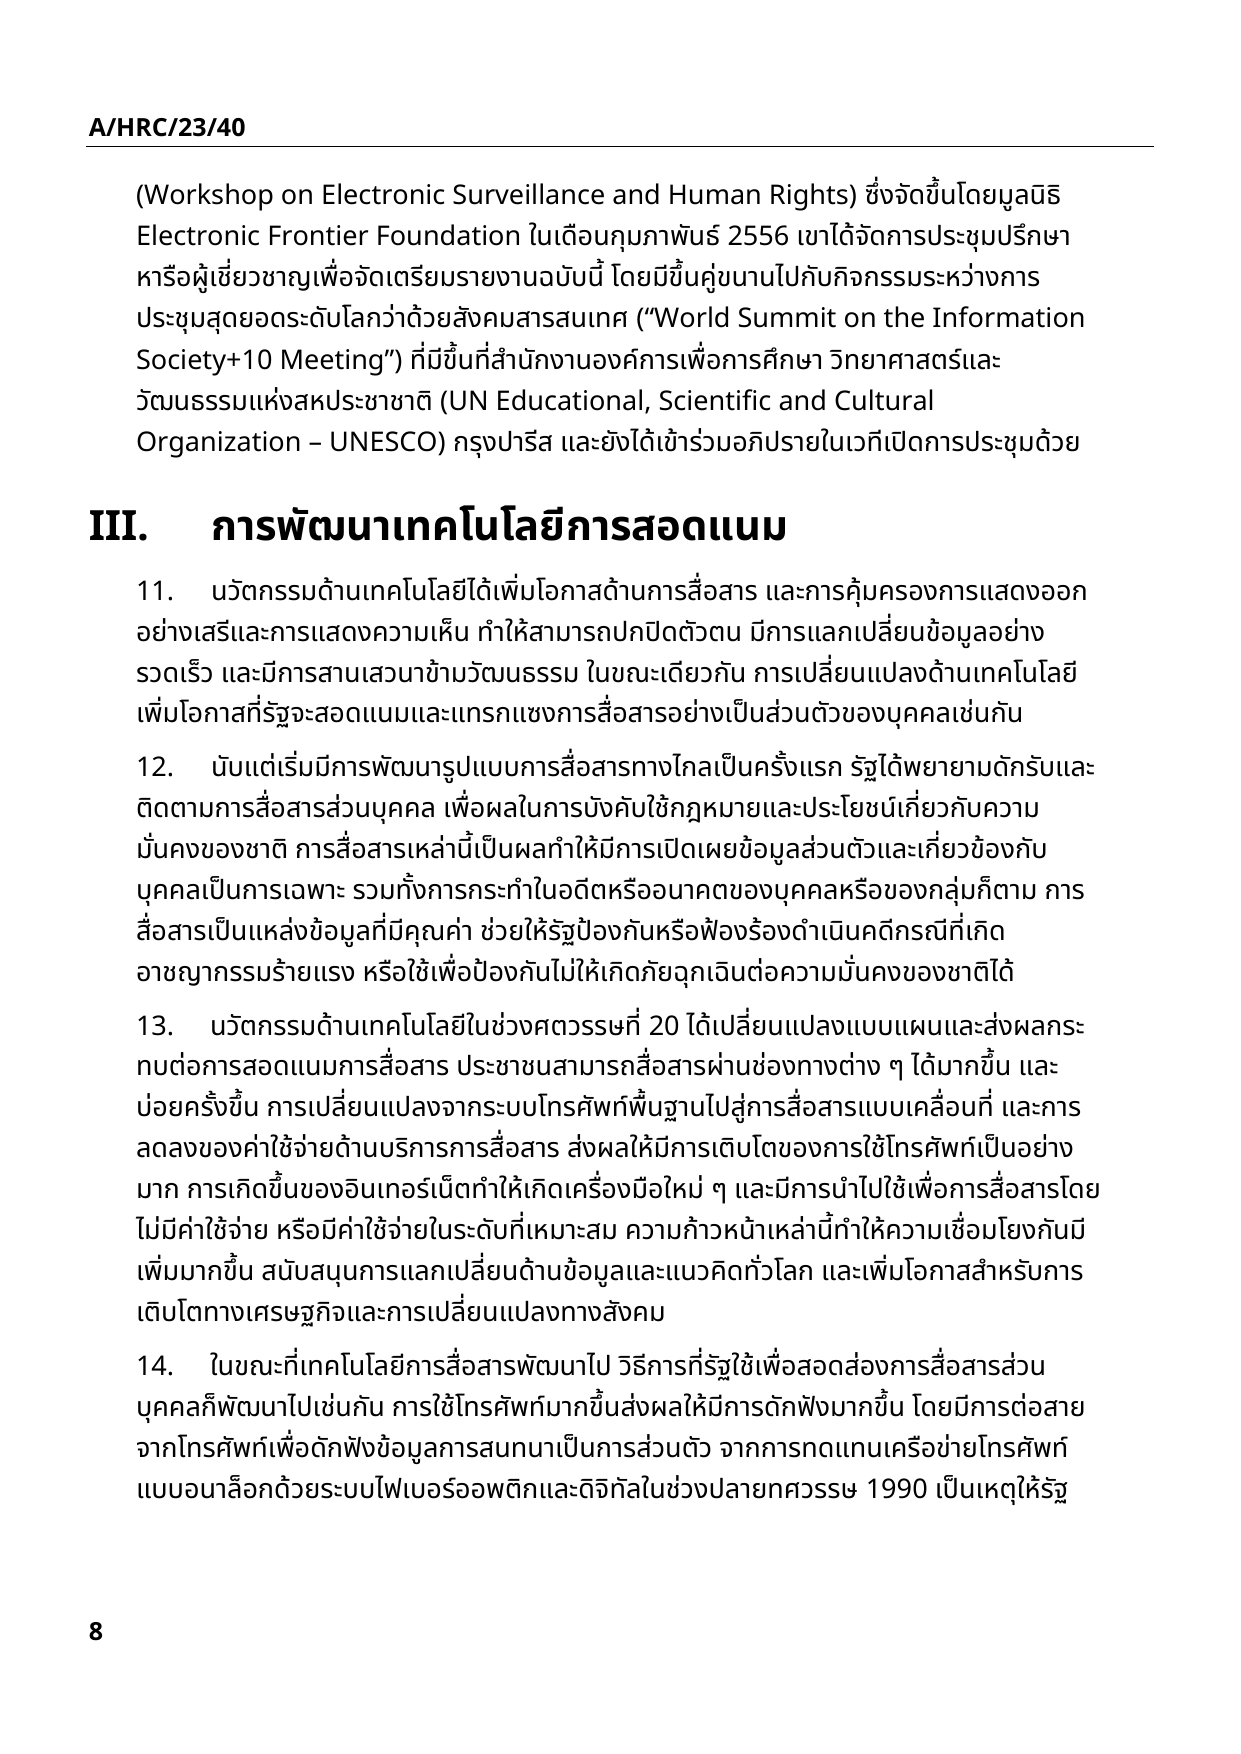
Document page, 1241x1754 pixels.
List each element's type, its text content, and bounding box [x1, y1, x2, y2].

list นวัตกรรมด้านเทคโนโลยีในช่วงศตวรรษที่ 20 ได้เปลี่ยนแปลงแบบแผนและส่งผลกระทบต่อการสอดแนมการสื่อสาร ประชาชนสามารถสื่อสารผ่านช่องทางต่าง ๆ ได้มากขึ้น และบ่อยครั้งขึ้น การเปลี่ยนแปลงจากระบบโทรศัพท์พื้นฐานไปสู่การสื่อสารแบบเคลื่อนที่ และการลดลงของค่าใช้จ่ายด้านบริการการสื่อสาร ส่งผลให้มีการเติบโตของการใช้โทรศัพท์เป็นอย่างมาก การเกิดขึ้นของอินเทอร์เน็ตทำให้เกิดเครื่องมือใหม่ ๆ และมีการนำไปใช้เพื่อการสื่อสารโดยไม่มีค่าใช้จ่าย หรือมีค่าใช้จ่ายในระดับที่เหมาะสม ความก้าวหน้าเหล่านี้ทำให้ความเชื่อมโยงกันมีเพิ่มมากขึ้น สนับสนุนการแลกเปลี่ยนด้านข้อมูลและแนวคิดทั่วโลก และเพิ่มโอกาสสำหรับการเติบโตทางเศรษฐกิจและการเปลี่ยนแปลงทางสังคม [136, 1006, 1104, 1334]
list (Workshop on Electronic Surveillance and Human Rights) ซึ่งจัดขึ้นโดยมูลนิธิ Electronic Frontier Foundation ในเดือนกุมภาพันธ์ 2556 เขาได้จัดการประชุมปรึกษาหารือผู้เชี่ยวชาญเพื่อจัดเตรียมรายงานฉบับนี้ โดยมีขึ้นคู่ขนานไปกับกิจกรรมระหว่างการประชุมสุดยอดระดับโลกว่าด้วยสังคมสารสนเทศ (“World Summit on the Information Society+10 Meeting”) ที่มีขึ้นที่สำนักงานองค์การเพื่อการศึกษา วิทยาศาสตร์และวัฒนธรรมแห่งสหประชาชาติ (UN Educational, Scientific and Cultural Organization – UNESCO) กรุงปารีส และยังได้เข้าร่วมอภิปรายในเวทีเปิดการประชุมด้วย [136, 176, 1104, 463]
list ในขณะที่เทคโนโลยีการสื่อสารพัฒนาไป วิธีการที่รัฐใช้เพื่อสอดส่องการสื่อสารส่วนบุคคลก็พัฒนาไปเช่นกัน การใช้โทรศัพท์มากขึ้นส่งผลให้มีการดักฟังมากขึ้น โดยมีการต่อสายจากโทรศัพท์เพื่อดักฟังข้อมูลการสนทนาเป็นการส่วนตัว จากการทดแทนเครือข่ายโทรศัพท์แบบอนาล็อกด้วยระบบไฟเบอร์ออพติกและดิจิทัลในช่วงปลายทศวรรษ 1990 เป็นเหตุให้รัฐ [136, 1346, 1104, 1510]
subtitle การพัฒนาเทคโนโลยีการสอดแนม [88, 496, 1104, 559]
list นวัตกรรมด้านเทคโนโลยีได้เพิ่มโอกาสด้านการสื่อสาร และการคุ้มครองการแสดงออกอย่างเสรีและการแสดงความเห็น ทำให้สามารถปกปิดตัวตน มีการแลกเปลี่ยนข้อมูลอย่างรวดเร็ว และมีการสานเสวนาข้ามวัฒนธรรม ในขณะเดียวกัน การเปลี่ยนแปลงด้านเทคโนโลยีเพิ่มโอกาสที่รัฐจะสอดแนมและแทรกแซงการสื่อสารอย่างเป็นส่วนตัวของบุคคลเช่นกัน [136, 571, 1104, 735]
list นับแต่เริ่มมีการพัฒนารูปแบบการสื่อสารทางไกลเป็นครั้งแรก รัฐได้พยายามดักรับและติดตามการสื่อสารส่วนบุคคล เพื่อผลในการบังคับใช้กฎหมายและประโยชน์เกี่ยวกับความมั่นคงของชาติ การสื่อสารเหล่านี้เป็นผลทำให้มีการเปิดเผยข้อมูลส่วนตัวและเกี่ยวข้องกับบุคคลเป็นการเฉพาะ รวมทั้งการกระทำในอดีตหรืออนาคตของบุคคลหรือของกลุ่มก็ตาม การสื่อสารเป็นแหล่งข้อมูลที่มีคุณค่า ช่วยให้รัฐป้องกันหรือฟ้องร้องดำเนินคดีกรณีที่เกิดอาชญากรรมร้ายแรง หรือใช้เพื่อป้องกันไม่ให้เกิดภัยฉุกเฉินต่อความมั่นคงของชาติได้ [136, 748, 1104, 993]
